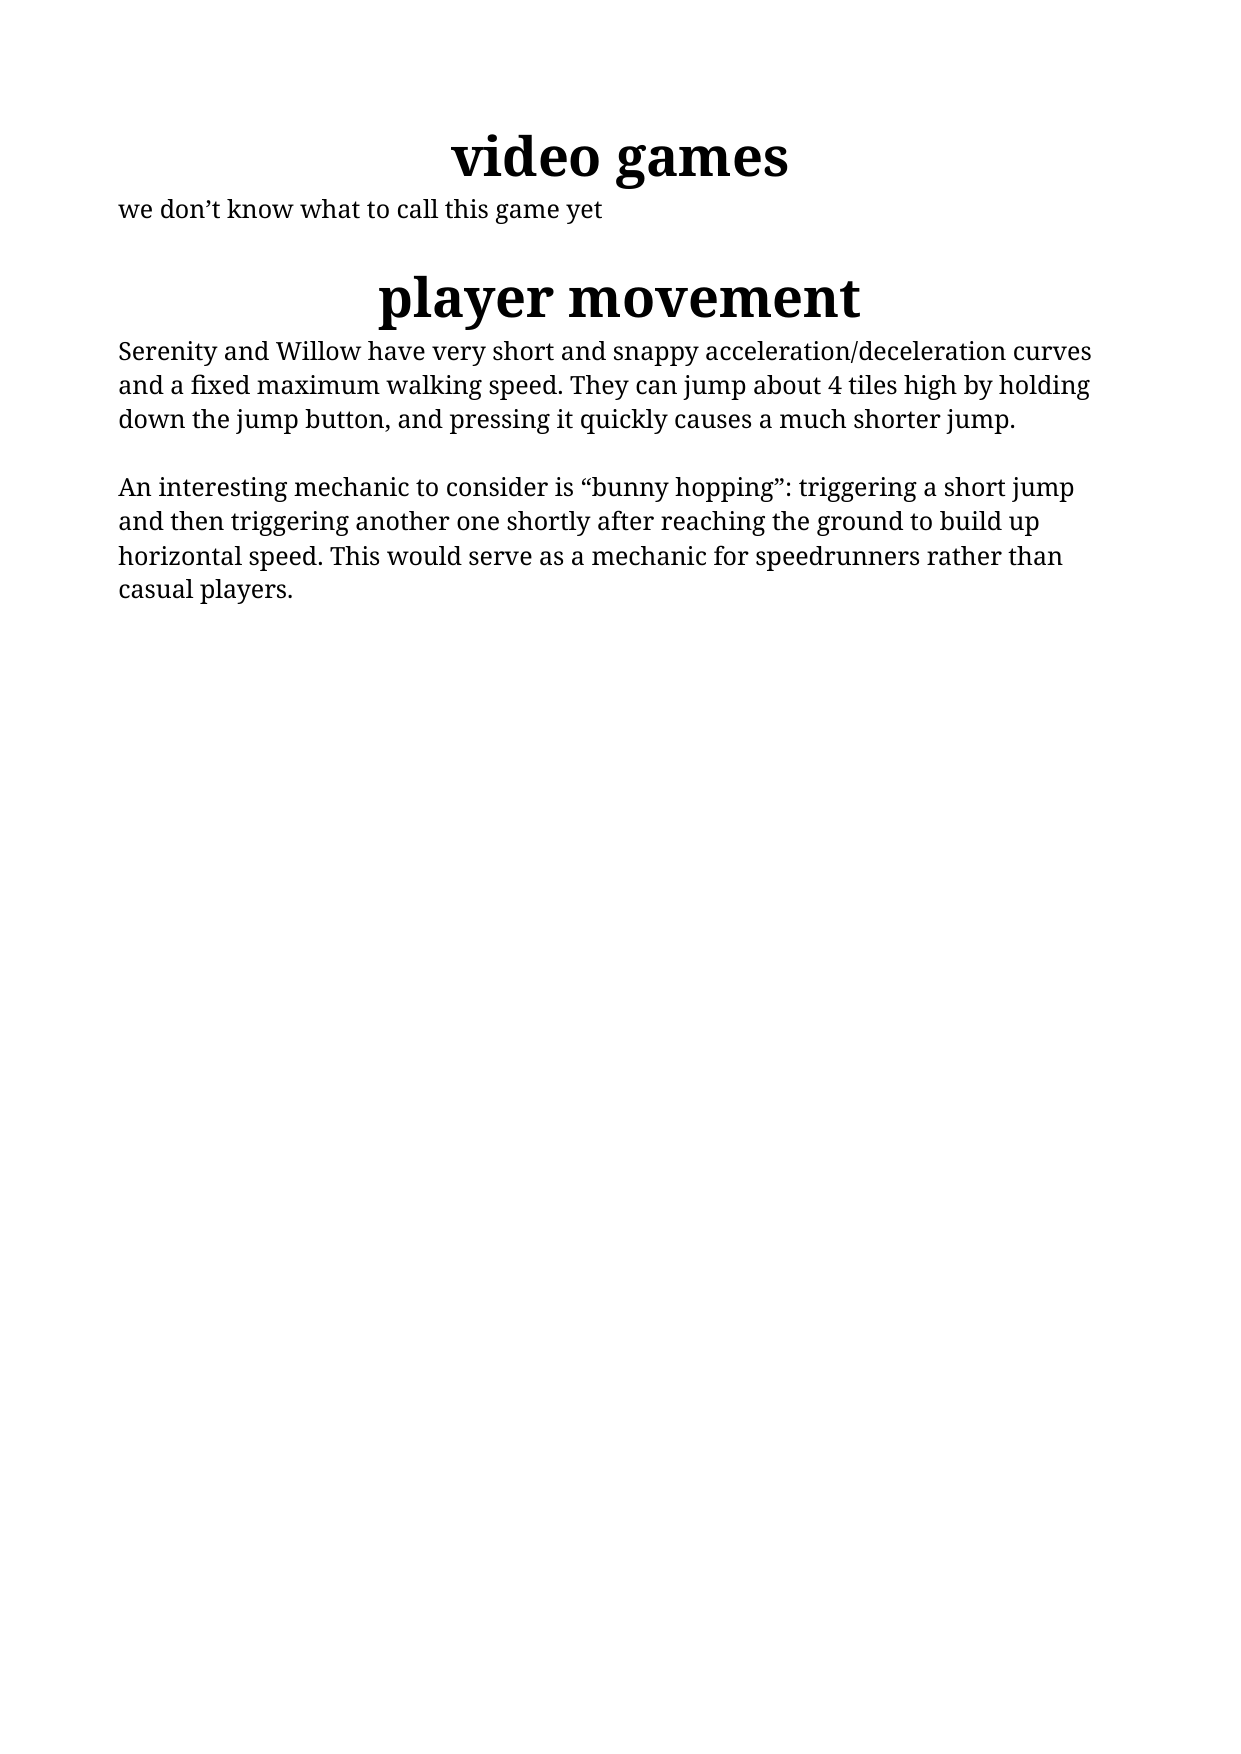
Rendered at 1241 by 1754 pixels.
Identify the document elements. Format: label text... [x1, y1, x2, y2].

text An interesting mechanic to consider is “bunny hopping”: triggering a short jump and then triggering another one shortly after reaching the ground to build up horizontal speed. This would serve as a mechanic for speedrunners rather than casual players. [118, 470, 1122, 606]
text video games [118, 118, 1122, 192]
text we don’t know what to call this game yet [118, 192, 1122, 226]
text Serenity and Willow have very short and snappy acceleration/deceleration curves and a fixed maximum walking speed. They can jump about 4 tiles high by holding down the jump button, and pressing it quickly causes a much shorter jump. [118, 334, 1122, 436]
text player movement [118, 260, 1122, 334]
